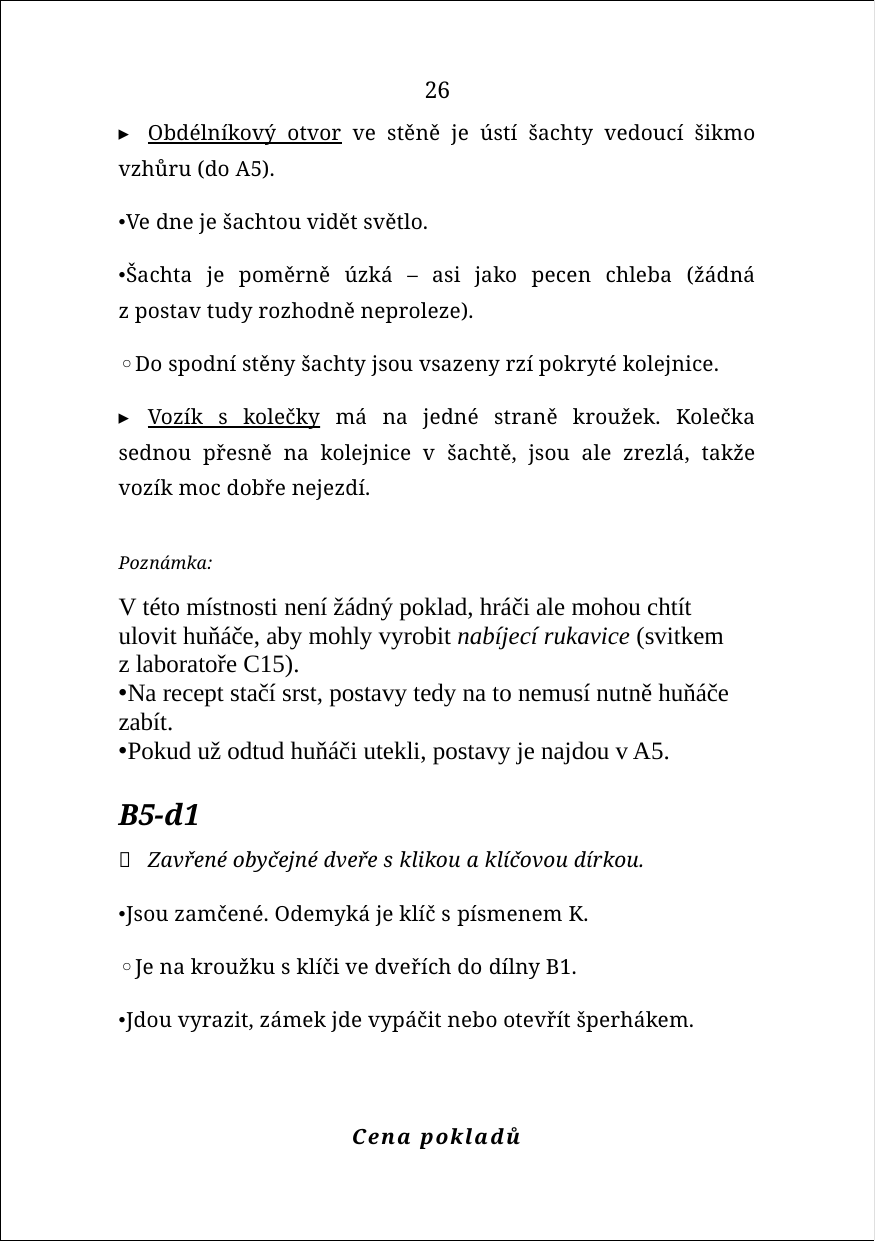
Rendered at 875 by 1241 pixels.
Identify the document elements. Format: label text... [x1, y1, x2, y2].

list Pokud už odtud huňáči utekli, postavy je najdou v⁠ A5. [118, 736, 756, 764]
text ▸ Vozík s⁠ kolečky má na jedné straně kroužek. Kolečka sednou přesně na kolejnice v⁠ šachtě, jsou ale zrezlá, takže vozík moc dobře nejezdí. [118, 402, 756, 502]
list Ve dne je šachtou vidět světlo. [118, 207, 756, 235]
text 🚪 Zavřené obyčejné dveře s⁠ klikou a⁠ klíčovou dírkou. [118, 846, 756, 874]
list Jsou zamčené. Odemyká je klíč s⁠ písmenem K. [118, 899, 756, 927]
text Poznámka: [118, 550, 756, 574]
list Jdou vyrazit, zámek jde vypáčit nebo otevřít šperhákem. [118, 1005, 756, 1034]
list Šachta je poměrně úzká – asi jako pecen chleba (žádná z⁠ postav tudy rozhodně neproleze). [118, 260, 756, 324]
list Je na kroužku s⁠ klíči ve dveřích do dílny B1. [118, 952, 756, 980]
subtitle B5-d1 [118, 794, 756, 834]
list Na recept stačí srst, postavy tedy na to nemusí nutně huňáče zabít. [118, 678, 756, 736]
text V⁠ této místnosti není žádný poklad, hráči ale mohou chtít ulovit huňáče, aby mohly vyrobit nabíjecí rukavice (svitkem z⁠ laboratoře C15). [118, 592, 756, 678]
text ▸ Obdélníkový otvor ve stěně je ústí šachty vedoucí šikmo vzhůru (do A5). [118, 118, 756, 182]
list Do spodní stěny šachty jsou vsazeny rzí pokryté kolejnice. [118, 349, 756, 377]
